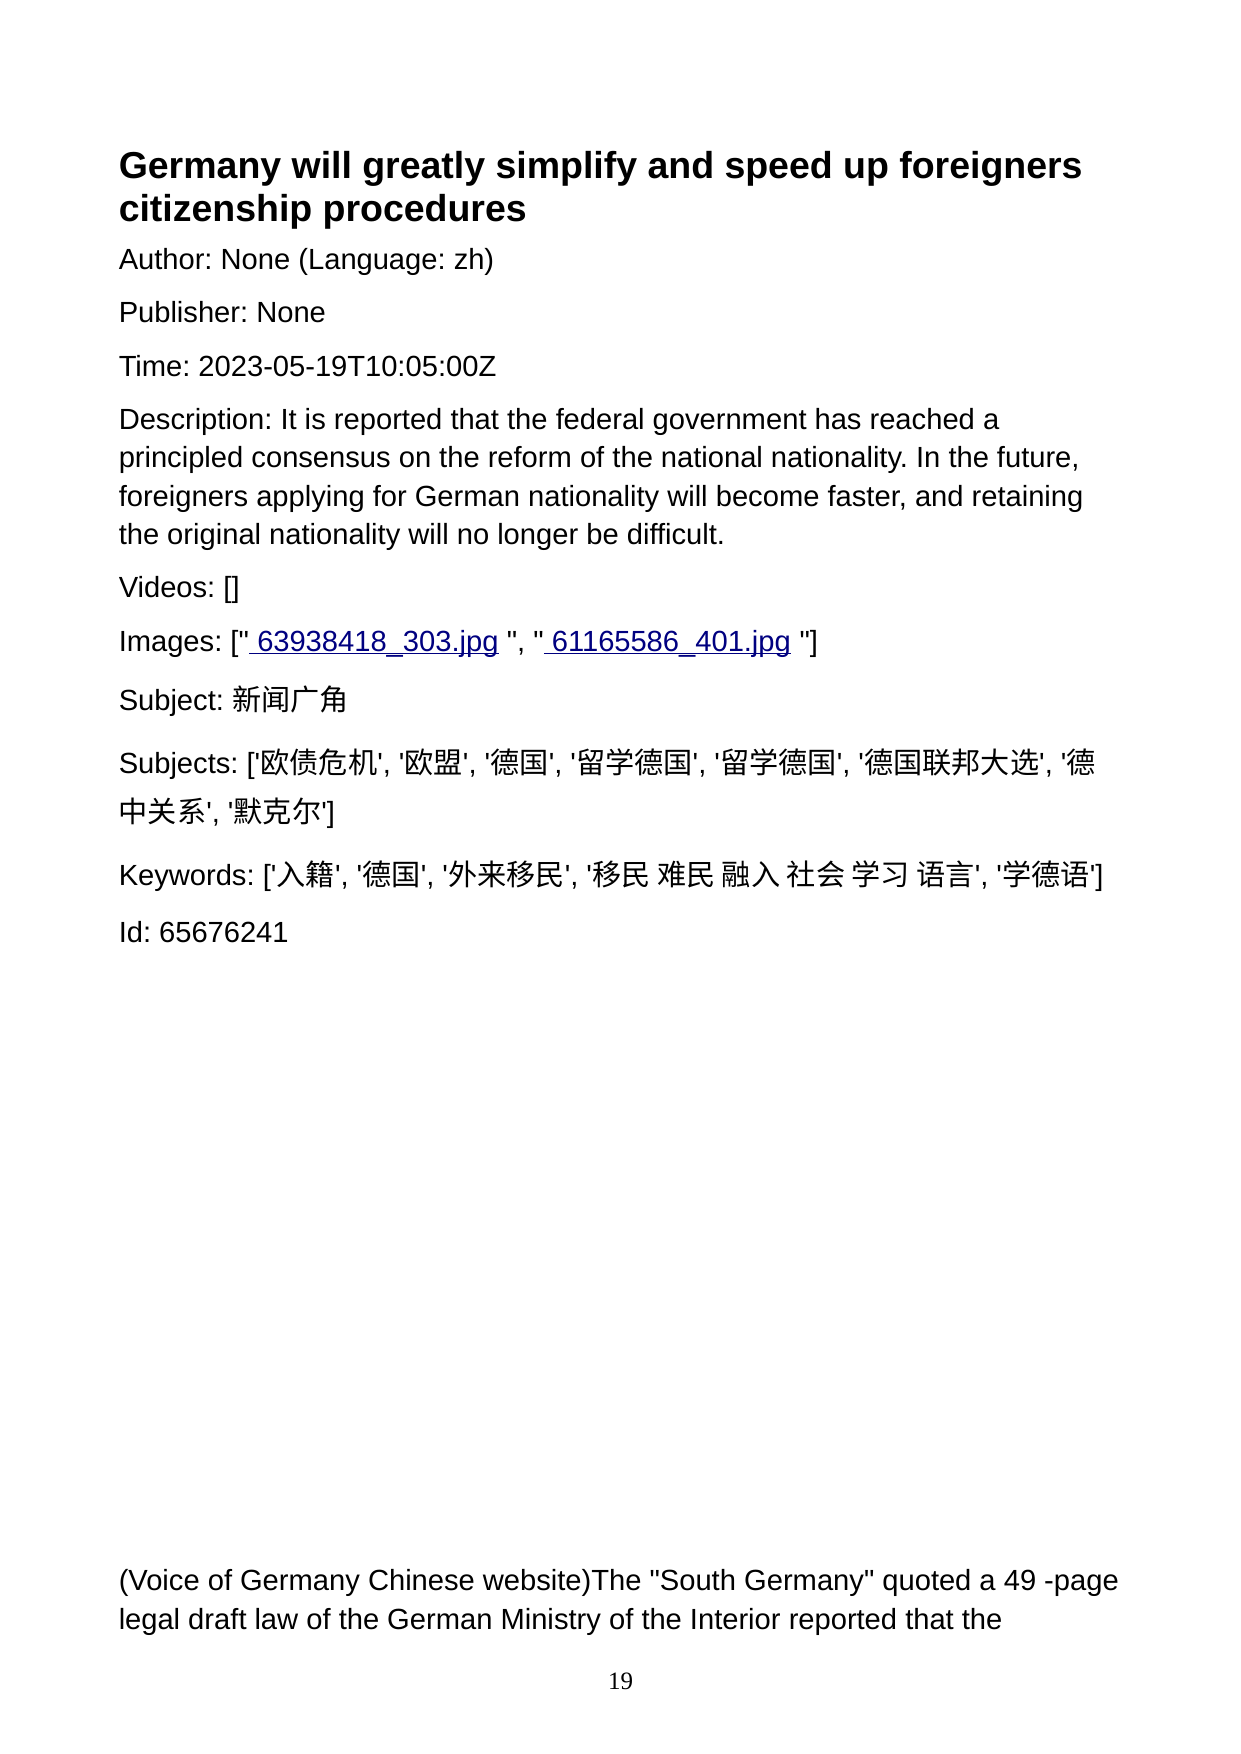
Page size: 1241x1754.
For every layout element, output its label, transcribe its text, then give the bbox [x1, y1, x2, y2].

text Publisher: None [118, 295, 1122, 329]
text Id: 65676241 [118, 914, 1122, 948]
text Description: It is reported that the federal government has reached a principled consensus on the reform of the national nationality. In the future, foreigners applying for German nationality will become faster, and retaining the original nationality will no longer be difficult. [118, 402, 1122, 551]
text (Voice of Germany Chinese website)The "South Germany" quoted a 49 -page legal draft law of the German Ministry of the Interior reported that the [118, 968, 1122, 1635]
subtitle Germany will greatly simplify and speed up foreigners citizenship procedures [118, 143, 1122, 230]
text Subjects: ['欧债危机', '欧盟', '德国', '留学德国', '留学德国', '德国联邦大选', '德中关系', '默克尔'] [118, 740, 1122, 831]
text Videos: [] [118, 570, 1122, 604]
text Time: 2023-05-19T10:05:00Z [118, 348, 1122, 382]
text Keywords: ['入籍', '德国', '外来移民', '移民 难民 融入 社会 学习 语言', '学德语'] [118, 851, 1122, 894]
text Subject: 新闻广角 [118, 677, 1122, 719]
text Images: [" 63938418_303.jpg ", " 61165586_401.jpg "] [118, 623, 1122, 657]
text Author: None (Language: zh) [118, 242, 1122, 276]
